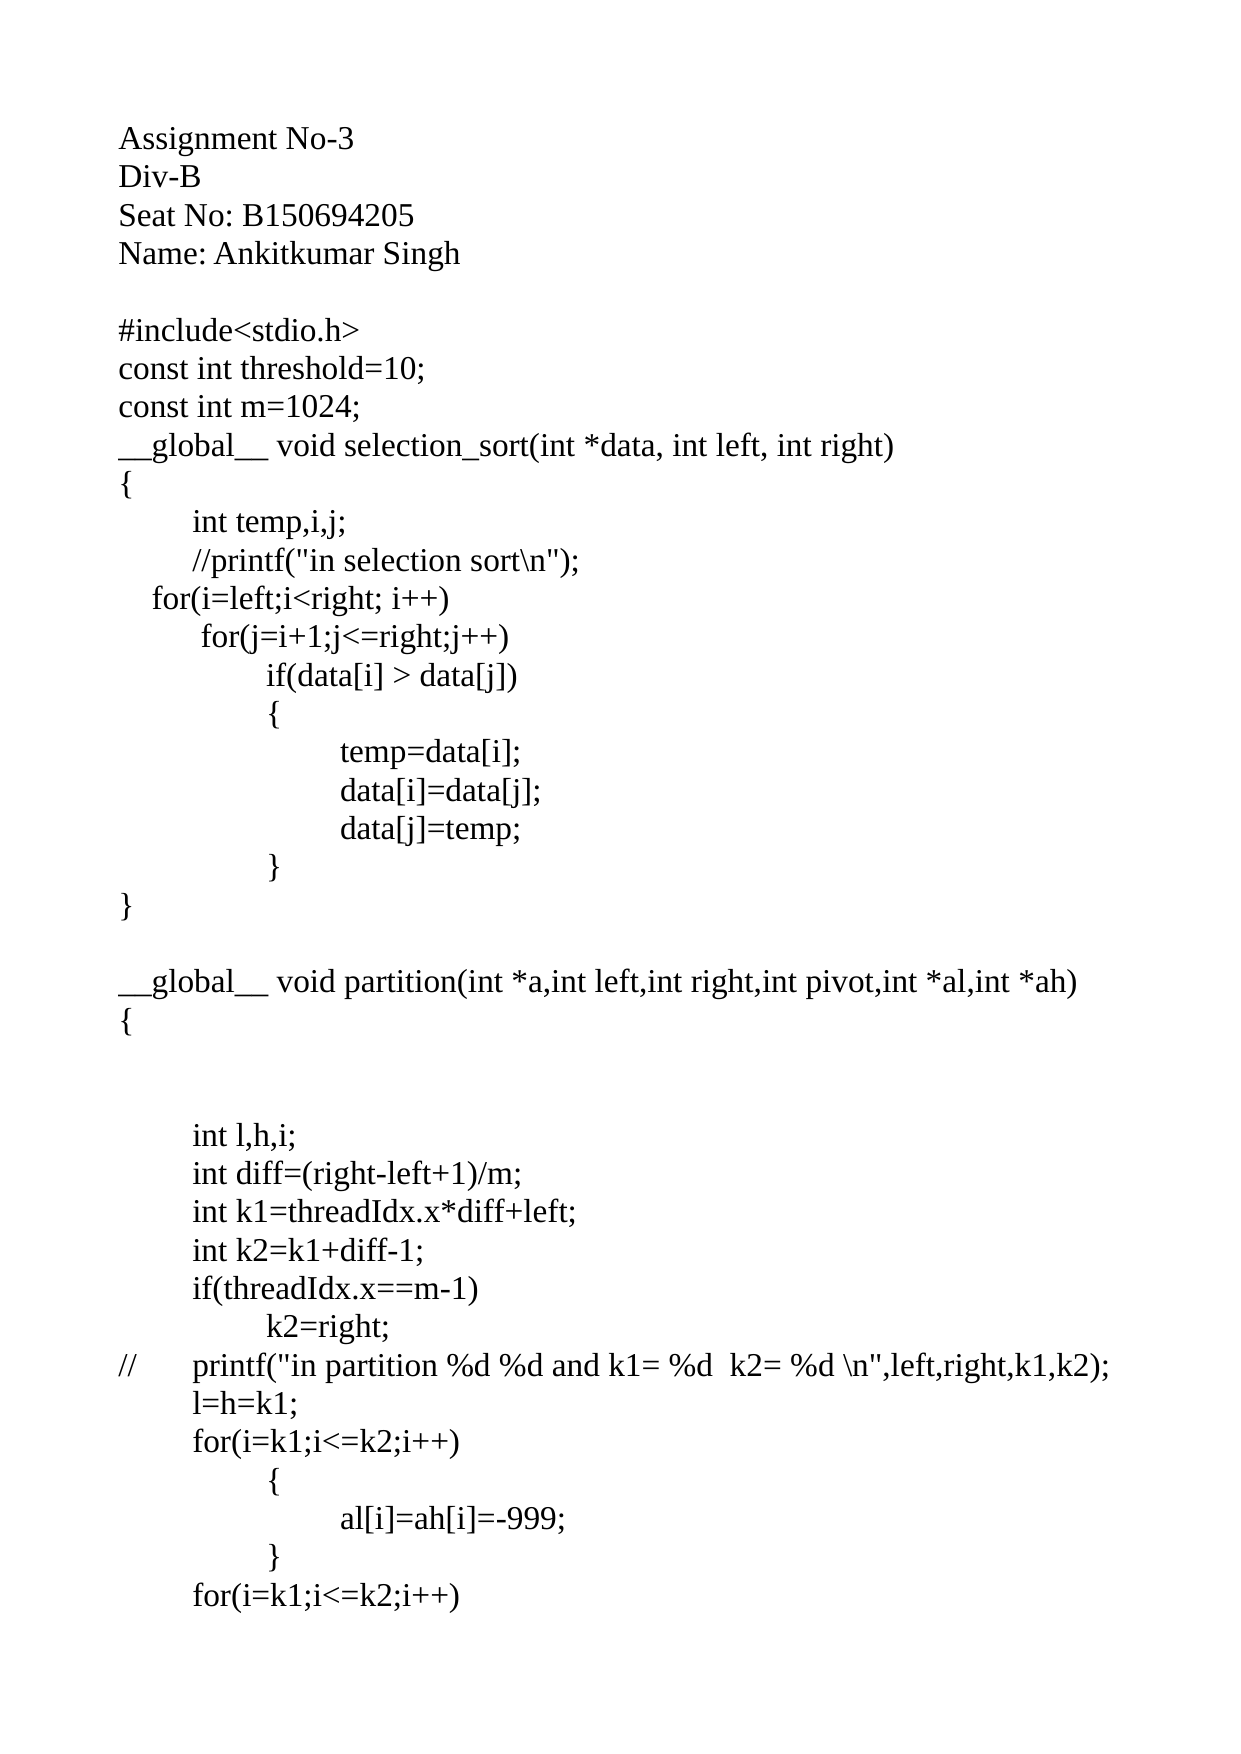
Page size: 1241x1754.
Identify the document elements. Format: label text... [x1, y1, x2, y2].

text } [118, 1536, 1122, 1575]
text k2=right; [118, 1306, 1122, 1345]
text for(i=k1;i<=k2;i++) [118, 1421, 1122, 1460]
text if(threadIdx.x==m-1) [118, 1268, 1122, 1306]
text int l,h,i; [118, 1115, 1122, 1153]
text for(i=left;i<right; i++) [118, 578, 1122, 616]
text const int threshold=10; [118, 348, 1122, 386]
text for(i=k1;i<=k2;i++) [118, 1575, 1122, 1613]
text for(j=i+1;j<=right;j++) [118, 616, 1122, 655]
text { [118, 463, 1122, 501]
text if(data[i] > data[j]) [118, 655, 1122, 693]
text __global__ void partition(int *a,int left,int right,int pivot,int *al,int *ah) [118, 961, 1122, 1000]
text al[i]=ah[i]=-999; [118, 1498, 1122, 1536]
text Seat No: B150694205 [118, 195, 1122, 233]
text int k1=threadIdx.x*diff+left; [118, 1191, 1122, 1230]
text { [118, 693, 1122, 731]
text data[j]=temp; [118, 808, 1122, 846]
text //printf("in selection sort\n"); [118, 540, 1122, 578]
text __global__ void selection_sort(int *data, int left, int right) [118, 425, 1122, 463]
text temp=data[i]; [118, 731, 1122, 770]
text const int m=1024; [118, 386, 1122, 425]
text // printf("in partition %d %d and k1= %d k2= %d \n",left,right,k1,k2); [118, 1345, 1122, 1383]
text } [118, 885, 1122, 923]
text int temp,i,j; [118, 501, 1122, 540]
text Name: Ankitkumar Singh [118, 233, 1122, 271]
text #include<stdio.h> [118, 310, 1122, 348]
text int diff=(right-left+1)/m; [118, 1153, 1122, 1191]
text Assignment No-3 [118, 118, 1122, 156]
text } [118, 846, 1122, 885]
text { [118, 1460, 1122, 1498]
text int k2=k1+diff-1; [118, 1230, 1122, 1268]
text { [118, 1000, 1122, 1038]
text l=h=k1; [118, 1383, 1122, 1421]
text Div-B [118, 156, 1122, 195]
text data[i]=data[j]; [118, 770, 1122, 808]
